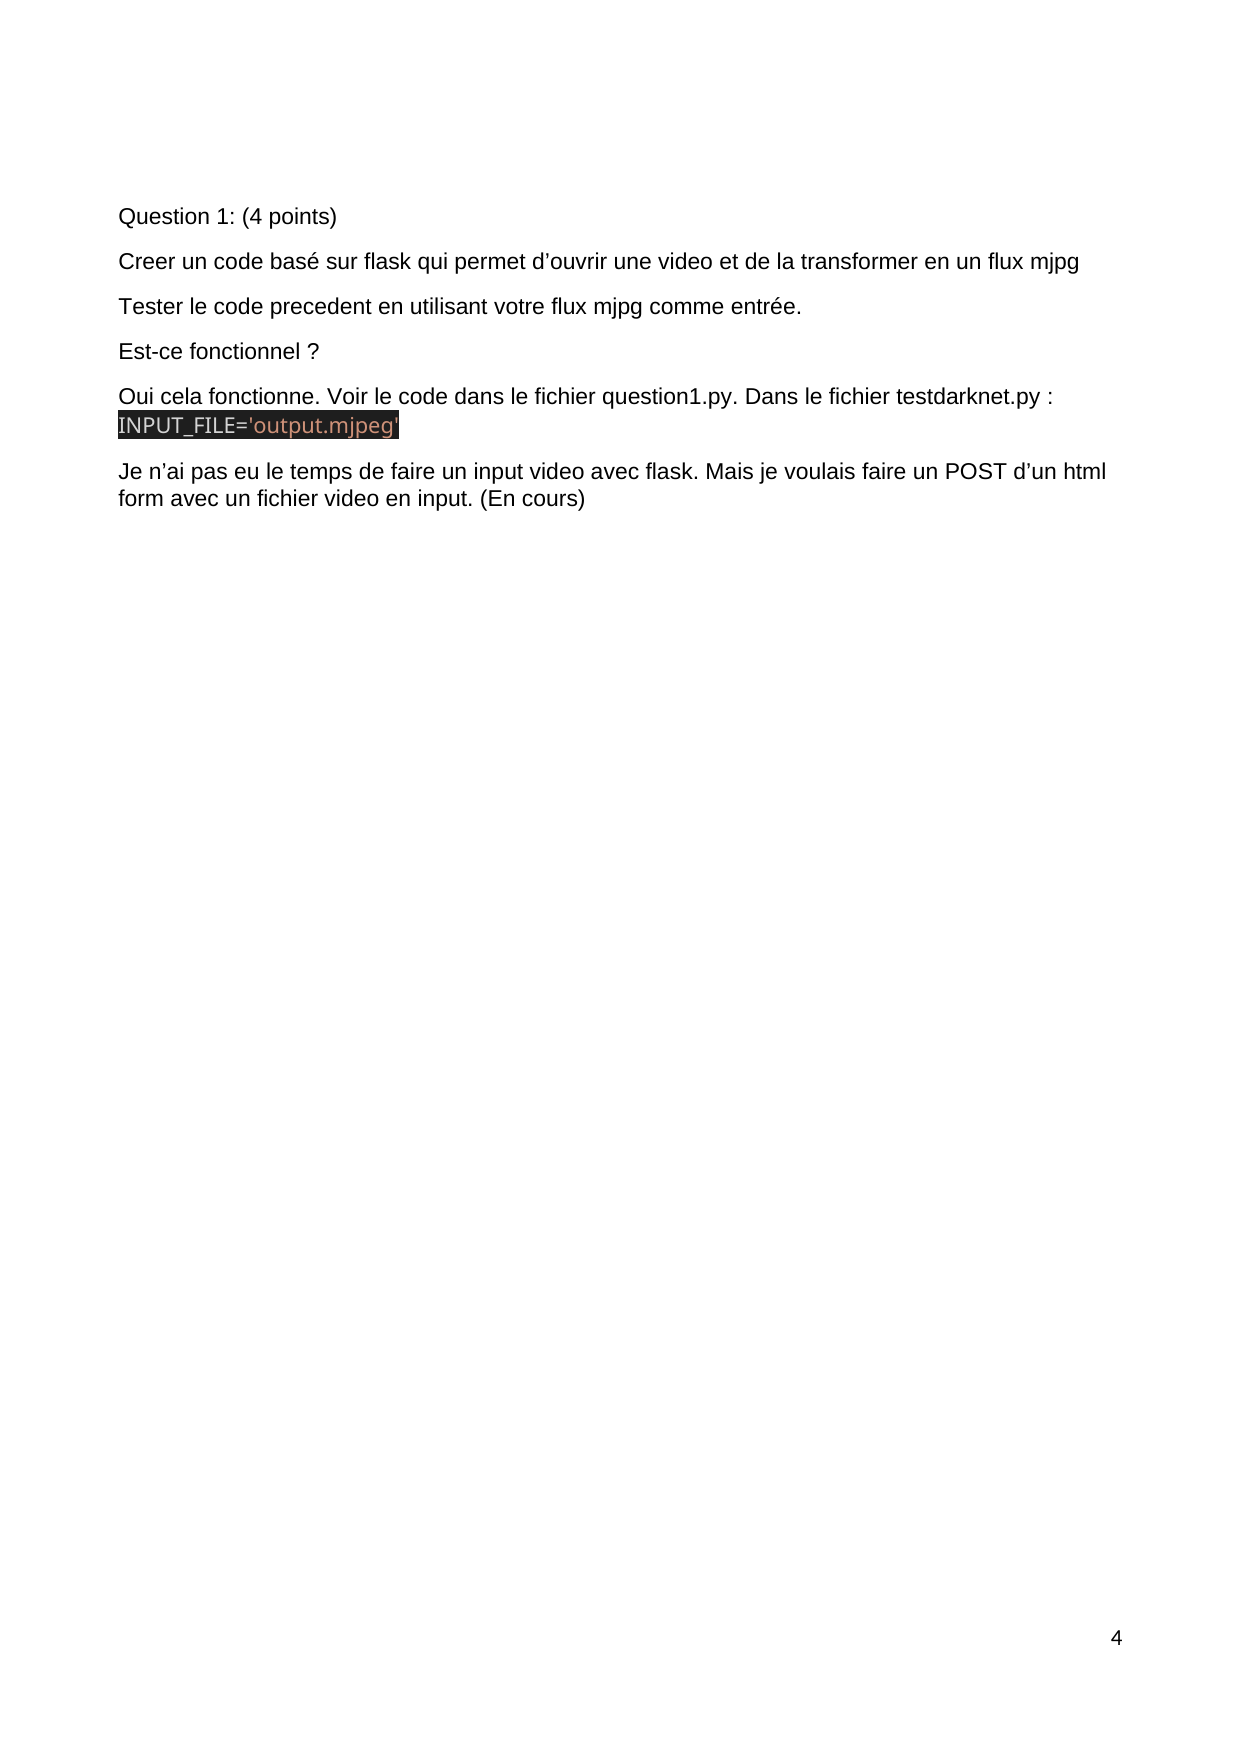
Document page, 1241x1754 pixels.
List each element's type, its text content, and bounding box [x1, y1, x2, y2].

text Question 1: (4 points) [118, 203, 1122, 229]
text Tester le code precedent en utilisant votre flux mjpg comme entrée. [118, 293, 1122, 319]
text Creer un code basé sur flask qui permet d’ouvrir une video et de la transformer en un flux mjpg [118, 248, 1122, 274]
text Je n’ai pas eu le temps de faire un input video avec flask. Mais je voulais faire un POST d’un html form avec un fichier video en input. (En cours) [118, 458, 1122, 511]
text Est-ce fonctionnel ? [118, 338, 1122, 364]
text Oui cela fonctionne. Voir le code dans le fichier question1.py. Dans le fichier testdarknet.py : INPUT_FILE='output.mjpeg' [118, 383, 1122, 439]
